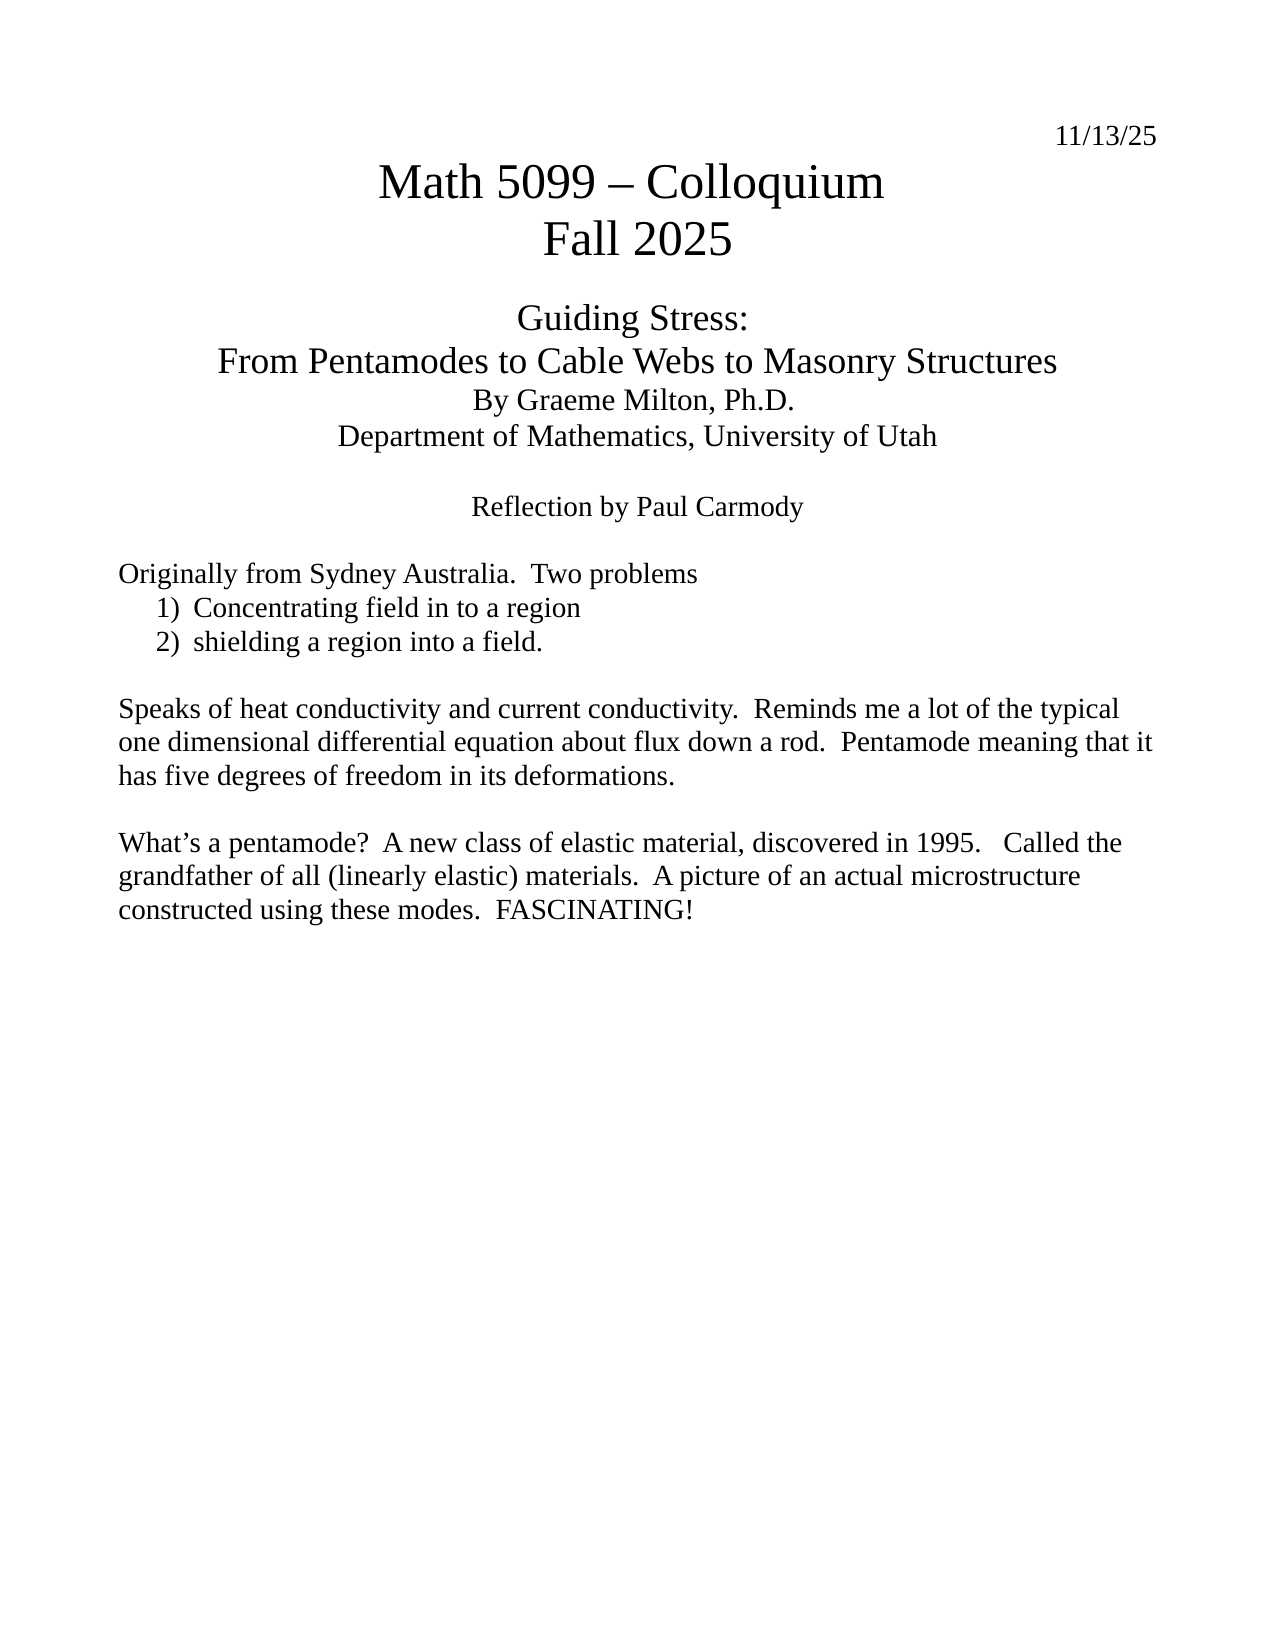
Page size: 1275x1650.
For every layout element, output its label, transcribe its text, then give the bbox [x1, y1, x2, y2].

text From Pentamodes to Cable Webs to Masonry Structures [118, 338, 1157, 382]
text Reflection by Paul Carmody [118, 489, 1157, 523]
text Speaks of heat conductivity and current conductivity. Reminds me a lot of the typical one dimensional differential equation about flux down a rod. Pentamode meaning that it has five degrees of freedom in its deformations. [118, 691, 1157, 791]
text What’s a pentamode? A new class of elastic material, discovered in 1995. Called the grandfather of all (linearly elastic) materials. A picture of an actual microstructure constructed using these modes. FASCINATING! [118, 825, 1157, 926]
text Guiding Stress: [118, 295, 1157, 338]
text Math 5099 – Colloquium [118, 152, 1157, 209]
text Department of Mathematics, University of Utah [118, 418, 1157, 453]
text Originally from Sydney Australia. Two problems [118, 557, 1157, 590]
text 11/12/25 [118, 118, 1157, 152]
list Concentrating field in to a region [156, 590, 1157, 624]
list shielding a region into a field. [156, 624, 1157, 657]
text By Graeme Milton, Ph.D. [118, 382, 1157, 418]
text Fall 2025 [118, 209, 1157, 267]
